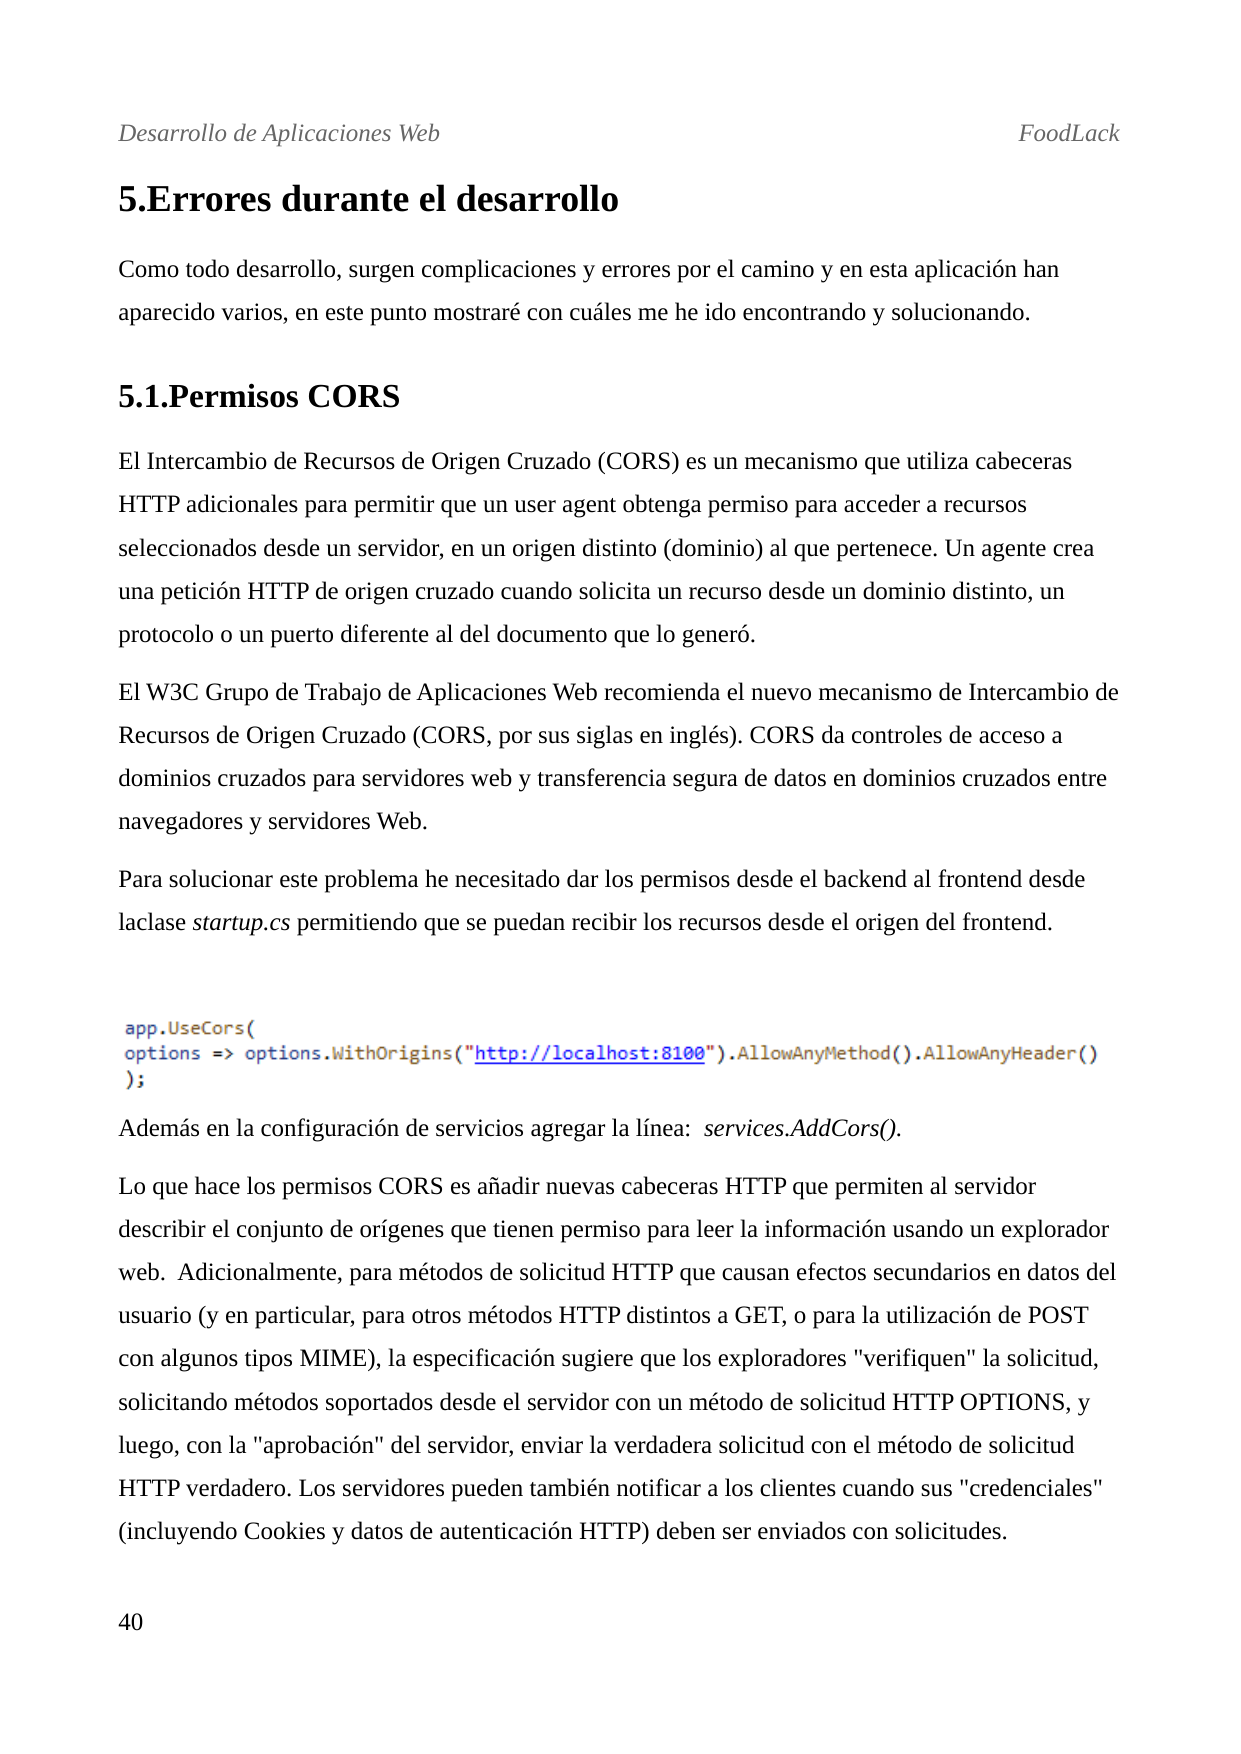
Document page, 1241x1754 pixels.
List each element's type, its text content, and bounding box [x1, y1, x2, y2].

text Lo que hace los permisos CORS es añadir nuevas cabeceras HTTP que permiten al servidor describir el conjunto de orígenes que tienen permiso para leer la información usando un explorador web. Adicionalmente, para métodos de solicitud HTTP que causan efectos secundarios en datos del usuario (y en particular, para otros métodos HTTP distintos a GET, o para la utilización de POST con algunos tipos MIME), la especificación sugiere que los exploradores "verifiquen" la solicitud, solicitando métodos soportados desde el servidor con un método de solicitud HTTP OPTIONS, y luego, con la "aprobación" del servidor, enviar la verdadera solicitud con el método de solicitud HTTP verdadero. Los servidores pueden también notificar a los clientes cuando sus "credenciales" (incluyendo Cookies y datos de autenticación HTTP) deben ser enviados con solicitudes. [118, 1171, 1122, 1545]
subtitle 5.Errores durante el desarrollo [118, 176, 1122, 220]
text Como todo desarrollo, surgen complicaciones y errores por el camino y en esta aplicación han aparecido varios, en este punto mostraré con cuáles me he ido encontrando y solucionando. [118, 254, 1122, 326]
subtitle 5.1.Permisos CORS [118, 376, 1122, 414]
text El W3C Grupo de Trabajo de Aplicaciones Web recomienda el nuevo mecanismo de Intercambio de Recursos de Origen Cruzado (CORS, por sus siglas en inglés). CORS da controles de acceso a dominios cruzados para servidores web y transferencia segura de datos en dominios cruzados entre navegadores y servidores Web. [118, 677, 1122, 835]
text El Intercambio de Recursos de Origen Cruzado (CORS) es un mecanismo que utiliza cabeceras HTTP adicionales para permitir que un user agent obtenga permiso para acceder a recursos seleccionados desde un servidor, en un origen distinto (dominio) al que pertenece. Un agente crea una petición HTTP de origen cruzado cuando solicita un recurso desde un dominio distinto, un protocolo o un puerto diferente al del documento que lo generó. [118, 446, 1122, 648]
text Además en la configuración de servicios agregar la línea: services.AddCors(). [118, 1022, 1122, 1142]
picture [117, 1014, 1107, 1099]
text Para solucionar este problema he necesitado dar los permisos desde el backend al frontend desde laclase startup.cs permitiendo que se puedan recibir los recursos desde el origen del frontend. [118, 864, 1122, 936]
